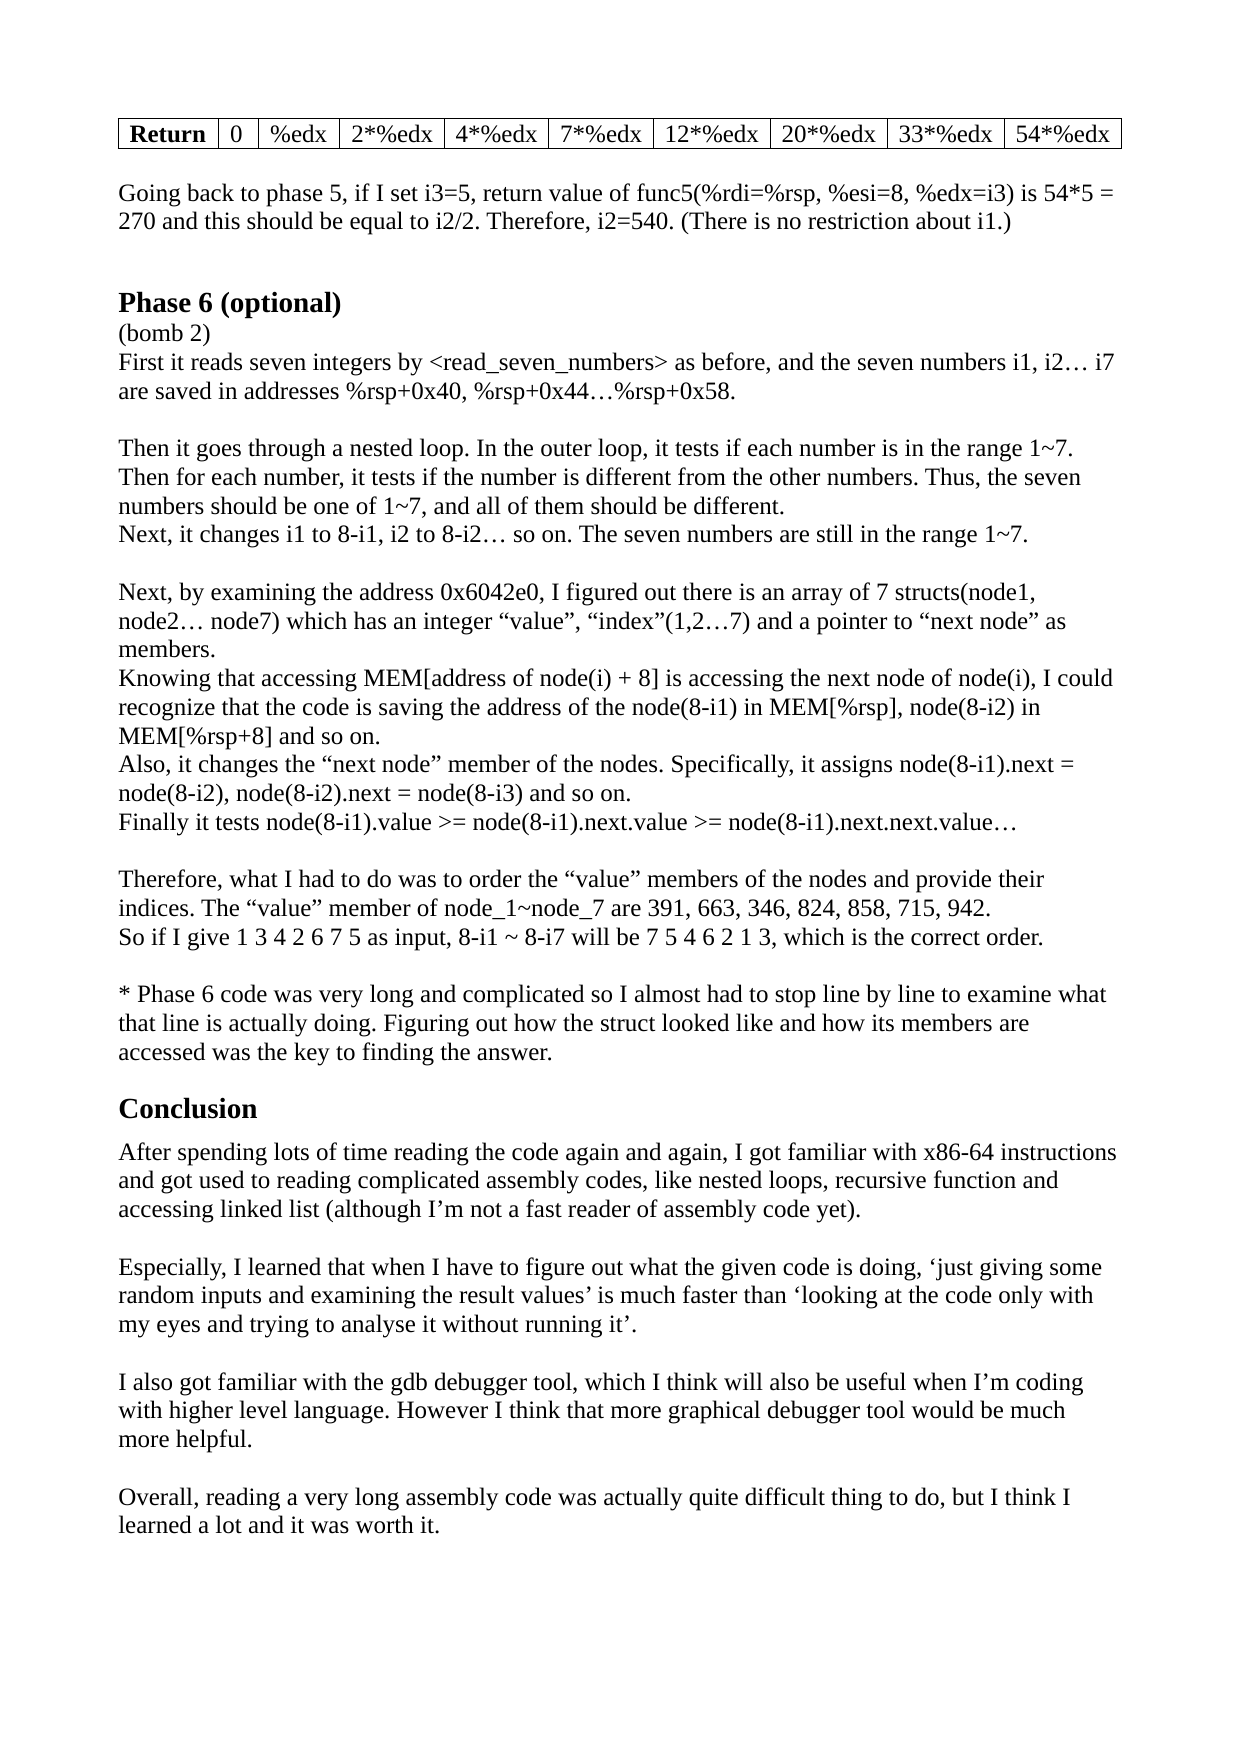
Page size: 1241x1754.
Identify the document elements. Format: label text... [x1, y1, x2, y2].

text After spending lots of time reading the code again and again, I got familiar with x86-64 instructions and got used to reading complicated assembly codes, like nested loops, recursive function and accessing linked list (although I’m not a fast reader of assembly code yet). [118, 1137, 1122, 1223]
text First it reads seven integers by <read_seven_numbers> as before, and the seven numbers i1, i2… i7 are saved in addresses %rsp+0x40, %rsp+0x44…%rsp+0x58. [118, 347, 1122, 404]
table_cell 20*%edx [771, 119, 887, 148]
subtitle Phase 6 (optional) [118, 285, 1122, 318]
table_cell Return [119, 119, 218, 148]
subtitle Conclusion [118, 1091, 1122, 1124]
text Next, by examining the address 0x6042e0, I figured out there is an array of 7 structs(node1, node2… node7) which has an integer “value”, “index”(1,2…7) and a pointer to “next node” as members. [118, 577, 1122, 663]
text I also got familiar with the gdb debugger tool, which I think will also be useful when I’m coding with higher level language. However I think that more graphical debugger tool would be much more helpful. [118, 1367, 1122, 1453]
table_cell 2*%edx [340, 119, 444, 148]
text Overall, reading a very long assembly code was actually quite difficult thing to do, but I think I learned a lot and it was worth it. [118, 1482, 1122, 1539]
text Also, it changes the “next node” member of the nodes. Specifically, it assigns node(8-i1).next = node(8-i2), node(8-i2).next = node(8-i3) and so on. [118, 749, 1122, 807]
text Therefore, what I had to do was to order the “value” members of the nodes and provide their indices. The “value” member of node_1~node_7 are 391, 663, 346, 824, 858, 715, 942. [118, 864, 1122, 922]
text Finally it tests node(8-i1).value >= node(8-i1).next.value >= node(8-i1).next.next.value… [118, 807, 1122, 836]
text Going back to phase 5, if I set i3=5, return value of func5(%rdi=%rsp, %esi=8, %edx=i3) is 54*5 = 270 and this should be equal to i2/2. Therefore, i2=540. (There is no restriction about i1.) [118, 178, 1122, 235]
text Knowing that accessing MEM[address of node(i) + 8] is accessing the next node of node(i), I could recognize that the code is saving the address of the node(8-i1) in MEM[%rsp], node(8-i2) in MEM[%rsp+8] and so on. [118, 663, 1122, 749]
text (bomb 2) [118, 318, 1122, 347]
table_cell 12*%edx [654, 119, 770, 148]
text So if I give 1 3 4 2 6 7 5 as input, 8-i1 ~ 8-i7 will be 7 5 4 6 2 1 3, which is the correct order. [118, 922, 1122, 951]
table_cell 33*%edx [888, 119, 1004, 148]
text Especially, I learned that when I have to figure out what the given code is doing, ‘just giving some random inputs and examining the result values’ is much faster than ‘looking at the code only with my eyes and trying to analyse it without running it’. [118, 1252, 1122, 1338]
table_cell 0 [219, 119, 258, 148]
text * Phase 6 code was very long and complicated so I almost had to stop line by line to examine what that line is actually doing. Figuring out how the struct looked like and how its members are accessed was the key to finding the answer. [118, 979, 1122, 1066]
text Then it goes through a nested loop. In the outer loop, it tests if each number is in the range 1~7. Then for each number, it tests if the number is different from the other numbers. Thus, the seven numbers should be one of 1~7, and all of them should be different. [118, 433, 1122, 519]
table_cell %edx [259, 119, 339, 148]
table_cell 7*%edx [549, 119, 653, 148]
table_cell 54*%edx [1005, 119, 1121, 148]
table_cell 4*%edx [445, 119, 548, 148]
text Next, it changes i1 to 8-i1, i2 to 8-i2… so on. The seven numbers are still in the range 1~7. [118, 519, 1122, 548]
